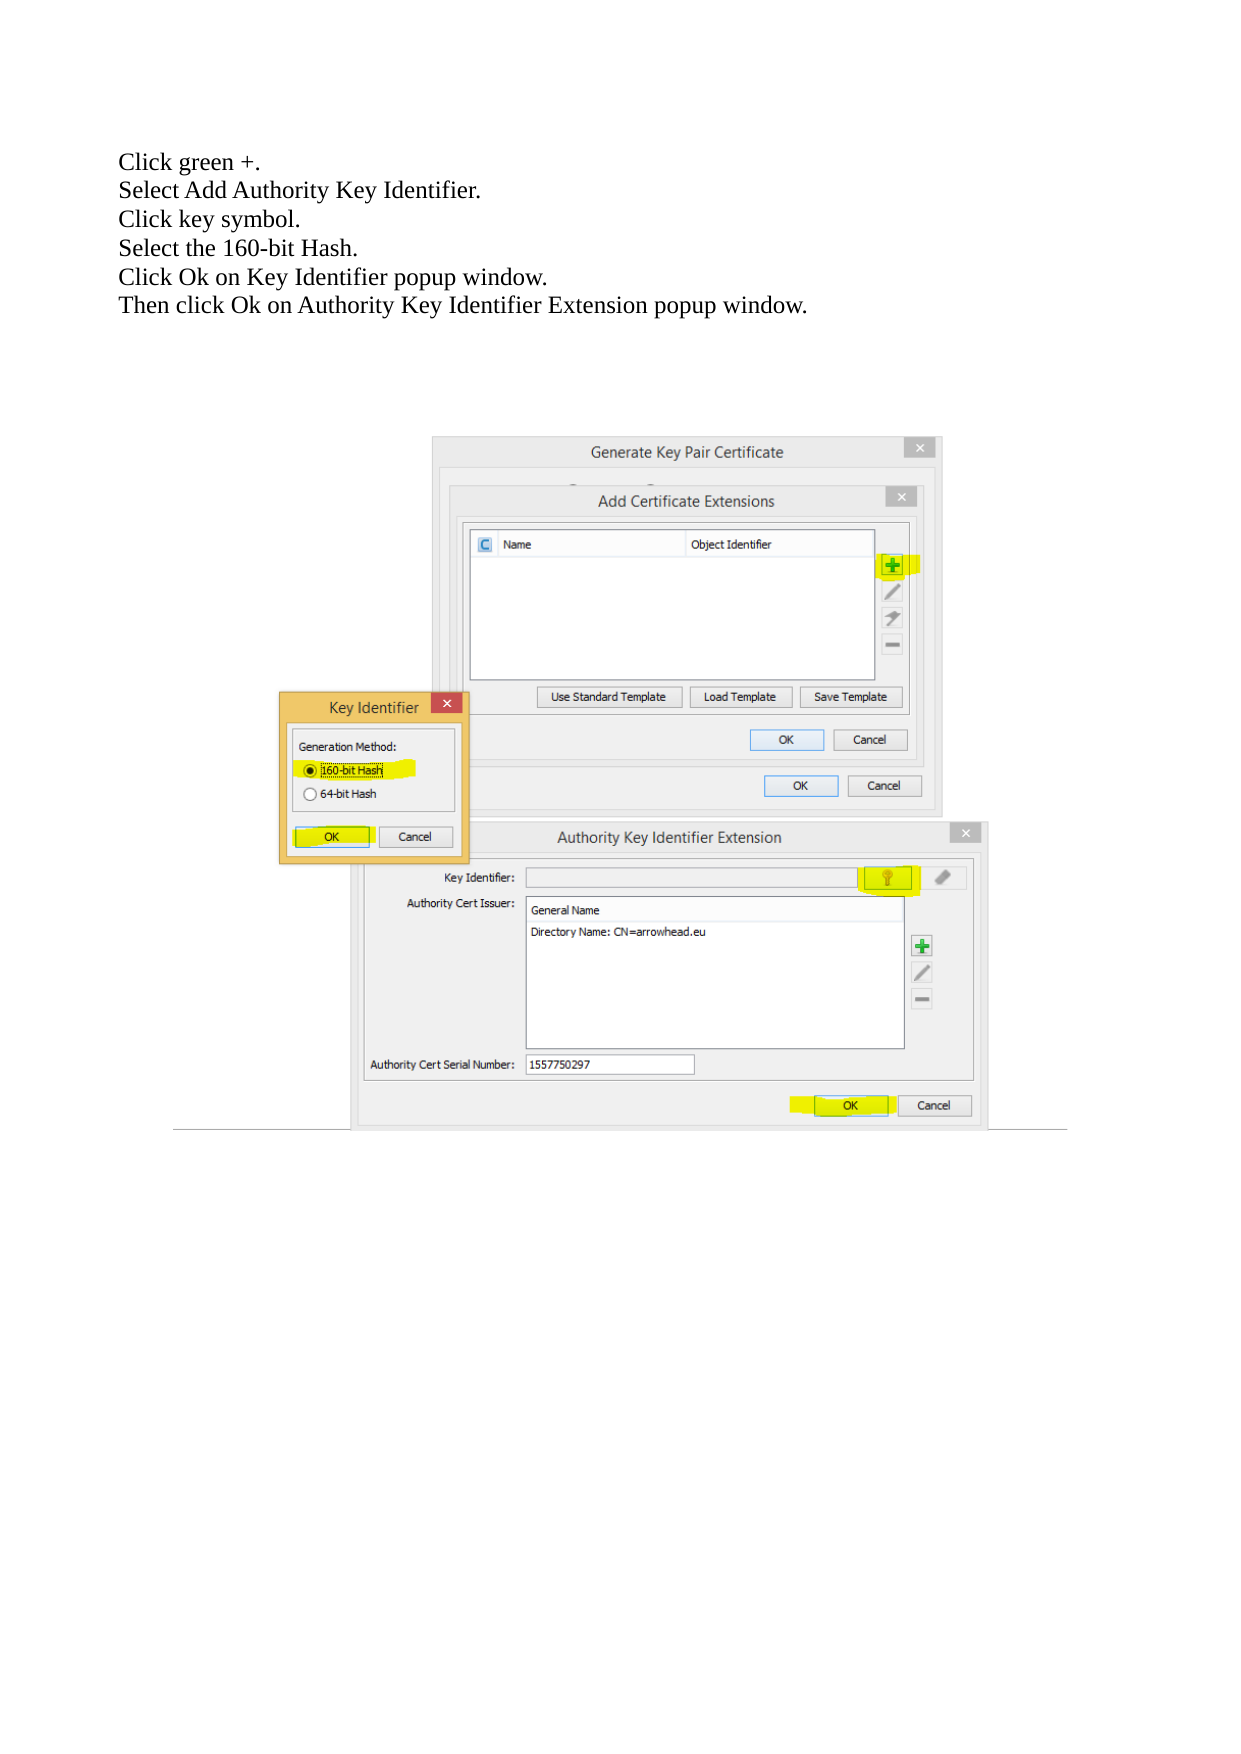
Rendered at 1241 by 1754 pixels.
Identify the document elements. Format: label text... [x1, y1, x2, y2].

text Click green +. [118, 147, 1122, 176]
text Select Add Authority Key Identifier. [118, 176, 1122, 204]
picture [173, 379, 1068, 1131]
text Then click Ok on Authority Key Identifier Extension popup window. [118, 291, 1122, 319]
text Select the 160-bit Hash. [118, 233, 1122, 262]
text Click key symbol. [118, 204, 1122, 233]
text Click Ok on Key Identifier popup window. [118, 262, 1122, 291]
